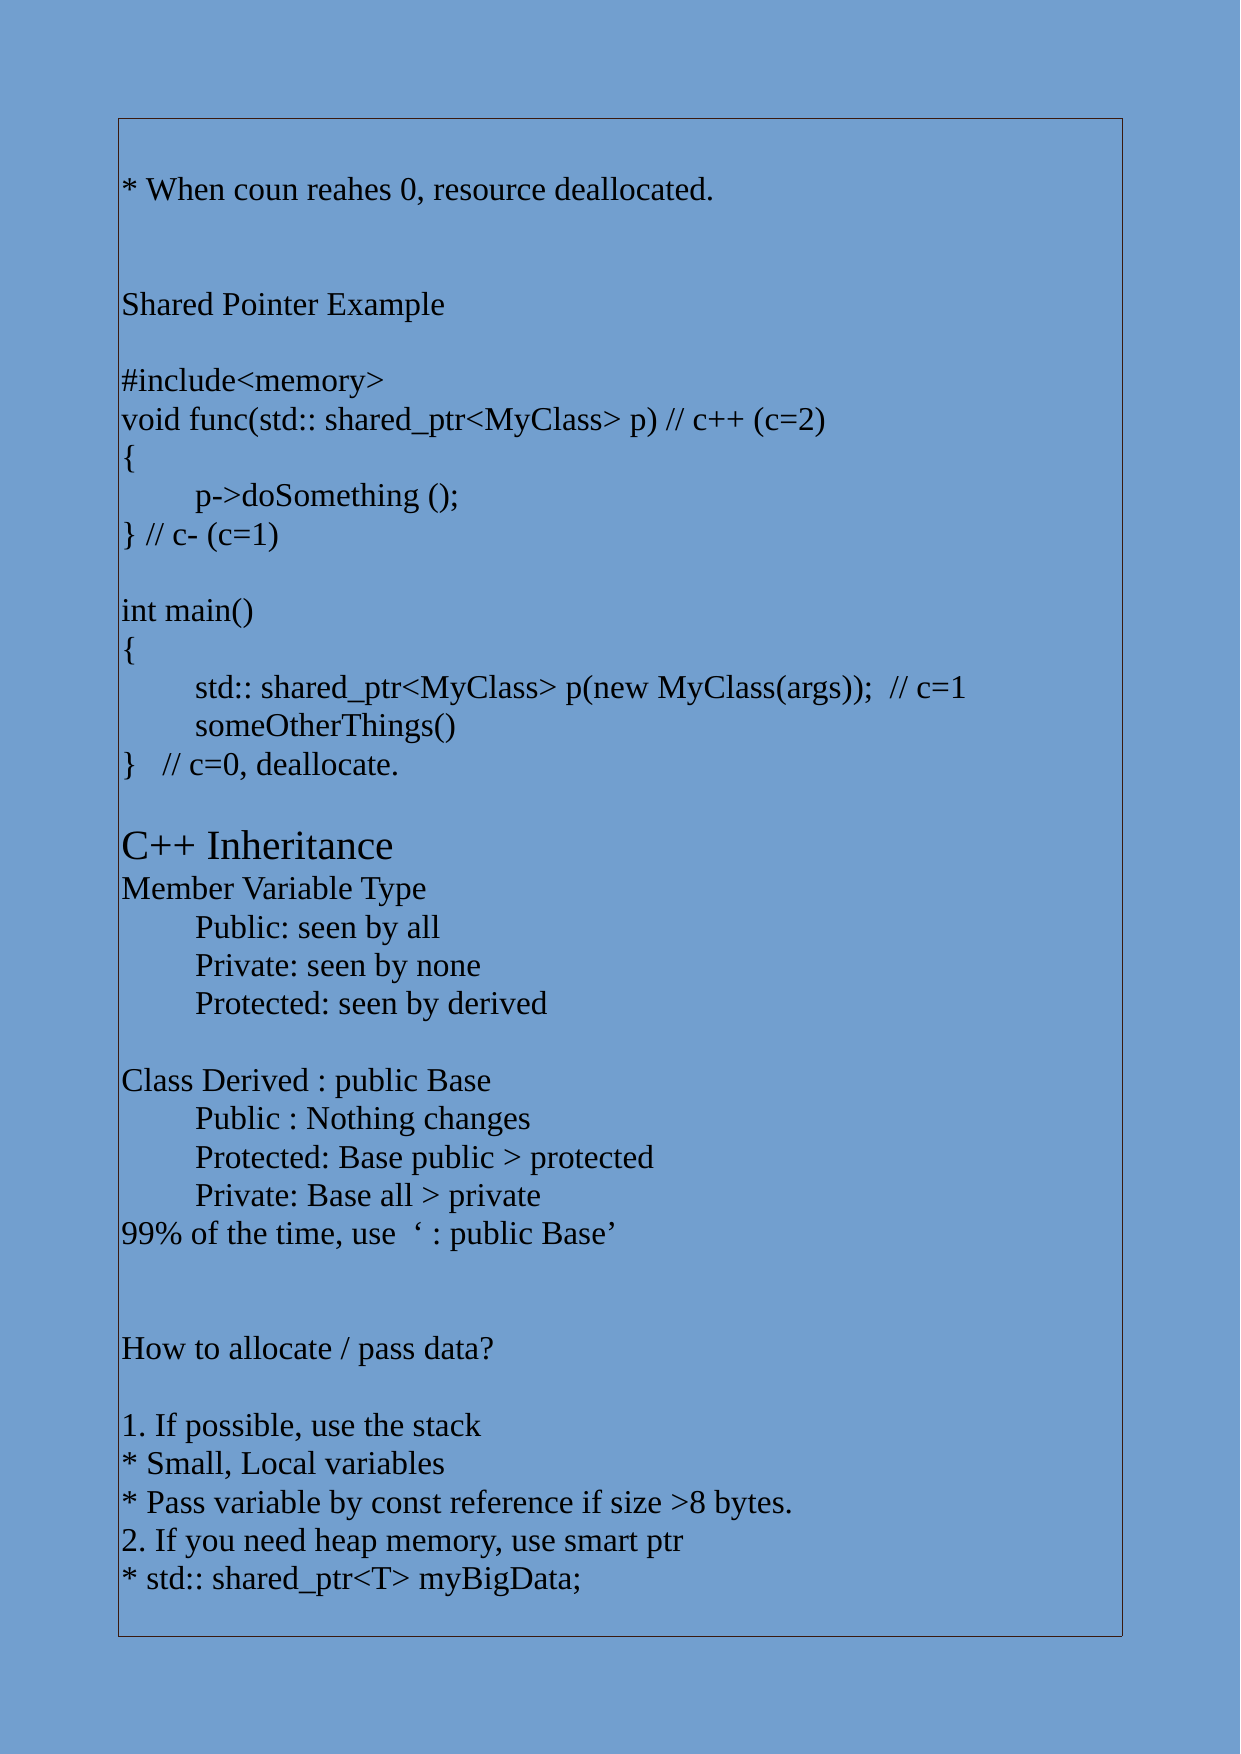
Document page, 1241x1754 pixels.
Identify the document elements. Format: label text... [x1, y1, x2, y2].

text std:: shared_ptr<MyClass> p(new MyClass(args)); // c=1 [121, 667, 1119, 706]
text { [121, 437, 1119, 476]
text p->doSomething (); [121, 476, 1119, 514]
text 2. If you need heap memory, use smart ptr [121, 1520, 1119, 1559]
text Private: Base all > private [121, 1175, 1119, 1214]
text * Pass variable by const reference if size >8 bytes. [121, 1482, 1119, 1520]
text } // c=0, deallocate. [121, 744, 1119, 782]
text Public : Nothing changes [121, 1099, 1119, 1137]
text Class Derived : public Base [121, 1060, 1119, 1099]
text someOtherThings() [121, 706, 1119, 744]
text { [121, 629, 1119, 667]
text Shared Pointer Example [121, 284, 1119, 322]
text 1. If possible, use the stack [121, 1405, 1119, 1444]
text #include<memory> [121, 361, 1119, 399]
text Protected: seen by derived [121, 984, 1119, 1022]
text * std:: shared_ptr<T> myBigData; [121, 1559, 1119, 1597]
text Public: seen by all [121, 907, 1119, 945]
text Protected: Base public > protected [121, 1137, 1119, 1175]
text C++ Inheritance [121, 821, 1119, 869]
text } // c- (c=1) [121, 514, 1119, 552]
text * Small, Local variables [121, 1444, 1119, 1482]
text Private: seen by none [121, 945, 1119, 984]
text void func(std:: shared_ptr<MyClass> p) // c++ (c=2) [121, 399, 1119, 437]
text Member Variable Type [121, 869, 1119, 907]
text * When coun reahes 0, resource deallocated. [121, 169, 1119, 207]
text How to allocate / pass data? [121, 1329, 1119, 1367]
text int main() [121, 591, 1119, 629]
text 99% of the time, use ‘ : public Base’ [121, 1214, 1119, 1252]
